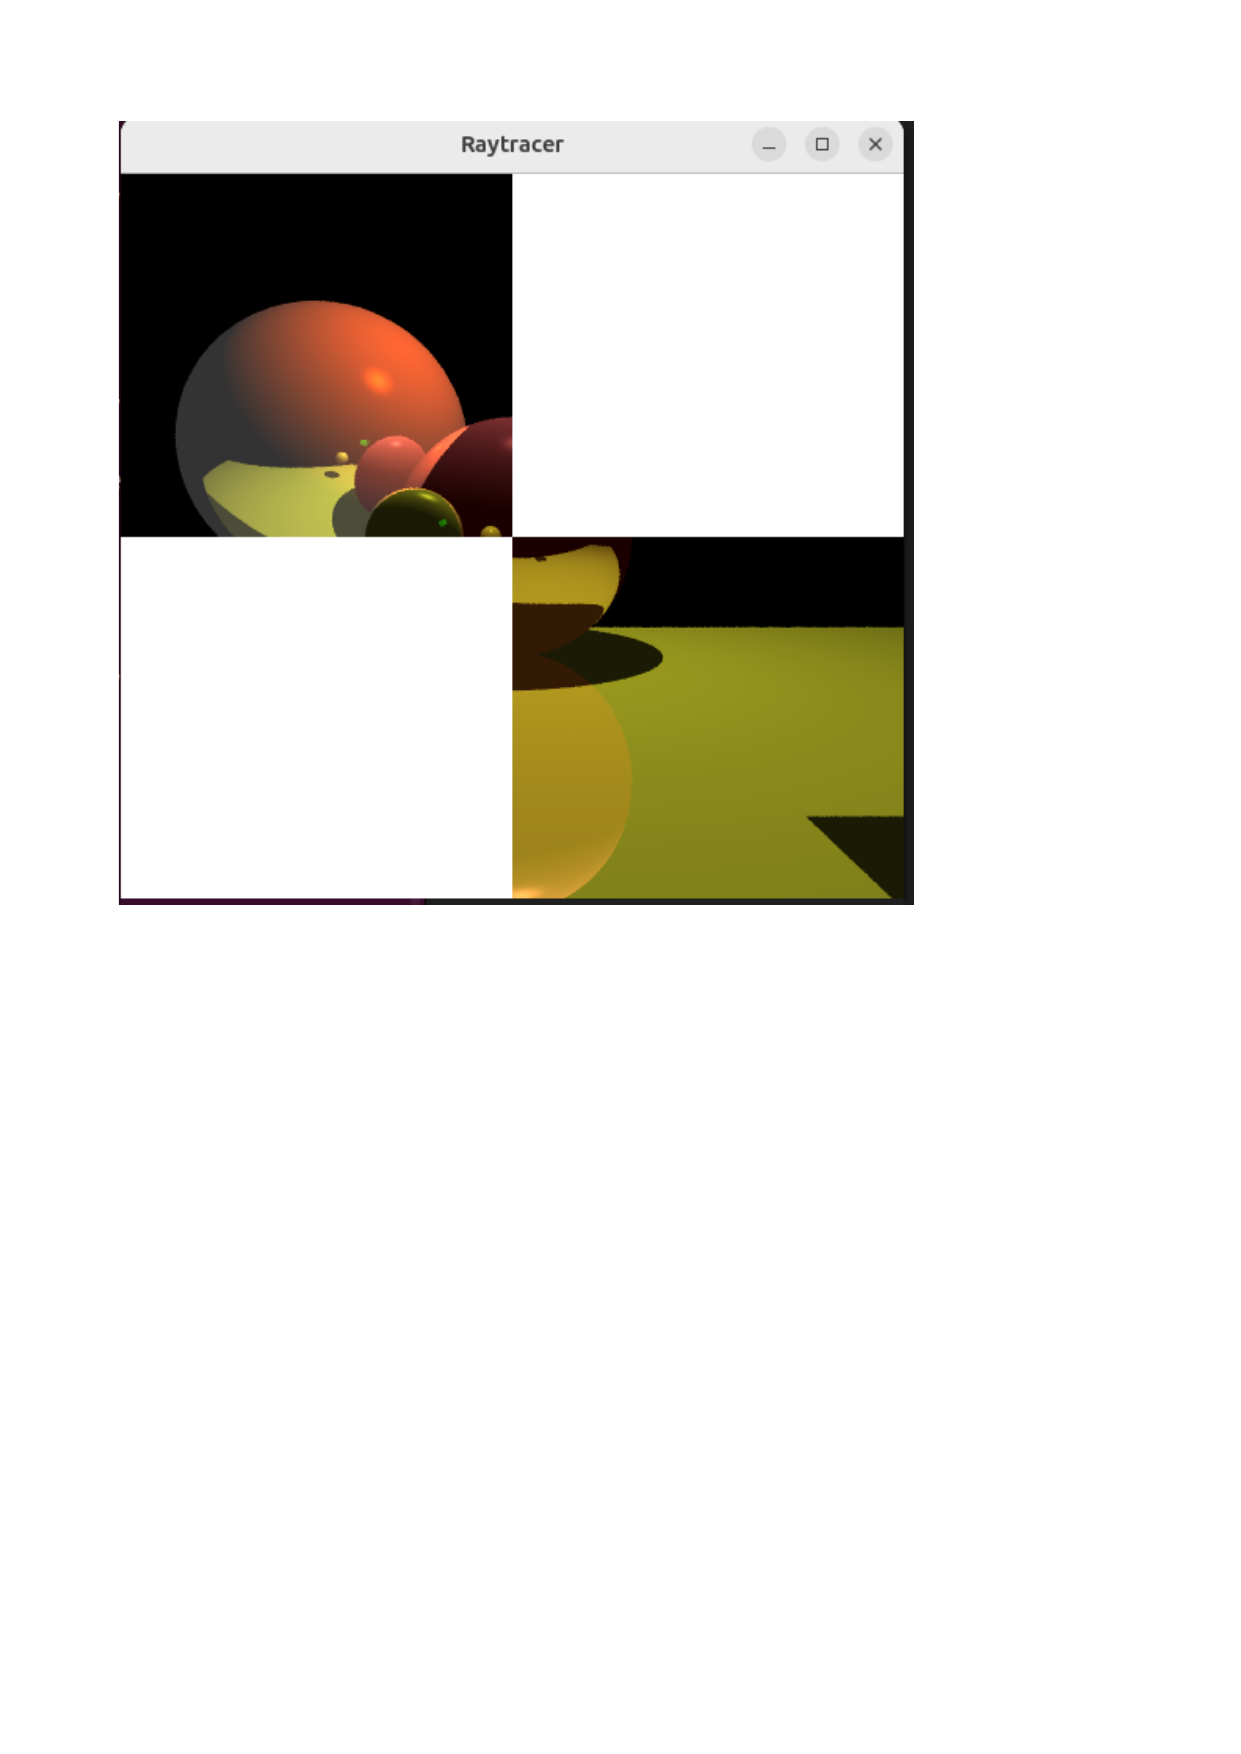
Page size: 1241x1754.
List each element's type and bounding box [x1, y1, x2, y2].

picture [118, 121, 914, 905]
